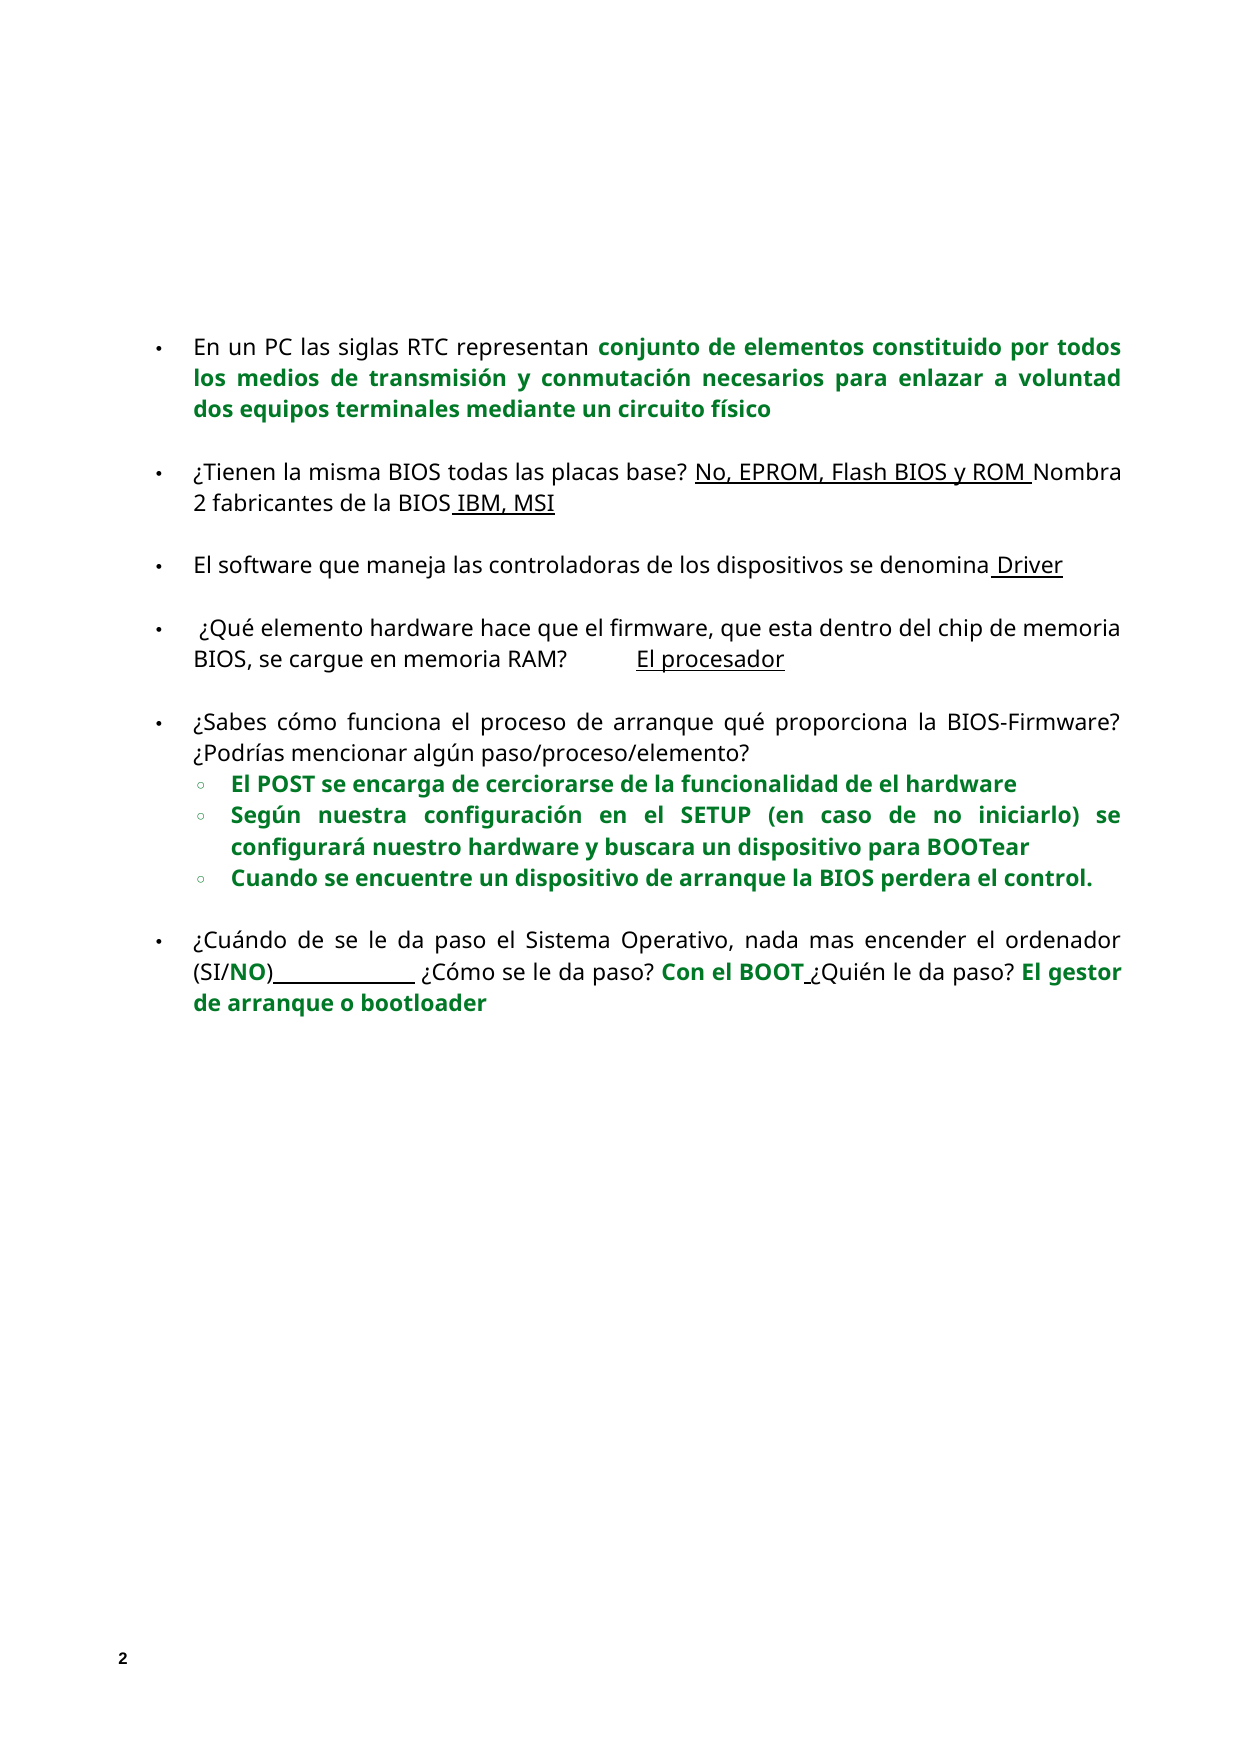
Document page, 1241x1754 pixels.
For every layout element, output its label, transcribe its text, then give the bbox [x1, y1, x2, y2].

list Según nuestra configuración en el SETUP (en caso de no iniciarlo) se configurará nuestro hardware y buscara un dispositivo para BOOTear [193, 799, 1122, 862]
list ¿Tienen la misma BIOS todas las placas base? No, EPROM, Flash BIOS y ROM Nombra 2 fabricantes de la BIOS IBM, MSI [156, 456, 1122, 518]
list El software que maneja las controladoras de los dispositivos se denomina Driver [156, 549, 1122, 581]
list El POST se encarga de cerciorarse de la funcionalidad de el hardware [193, 768, 1122, 799]
list ¿Sabes cómo funciona el proceso de arranque qué proporciona la BIOS-Firmware?¿Podrías mencionar algún paso/proceso/elemento? [156, 706, 1122, 768]
list Cuando se encuentre un dispositivo de arranque la BIOS perdera el control. [193, 862, 1122, 893]
list ¿Qué elemento hardware hace que el firmware, que esta dentro del chip de memoria BIOS, se cargue en memoria RAM? El procesador [156, 612, 1122, 674]
list ¿Cuándo de se le da paso el Sistema Operativo, nada mas encender el ordenador (SI/NO) ¿Cómo se le da paso? Con el BOOT ¿Quién le da paso? El gestor de arranque o bootloader [156, 924, 1122, 1018]
list En un PC las siglas RTC representan conjunto de elementos constituido por todos los medios de transmisión y conmutación necesarios para enlazar a voluntad dos equipos terminales mediante un circuito físico [156, 331, 1122, 424]
